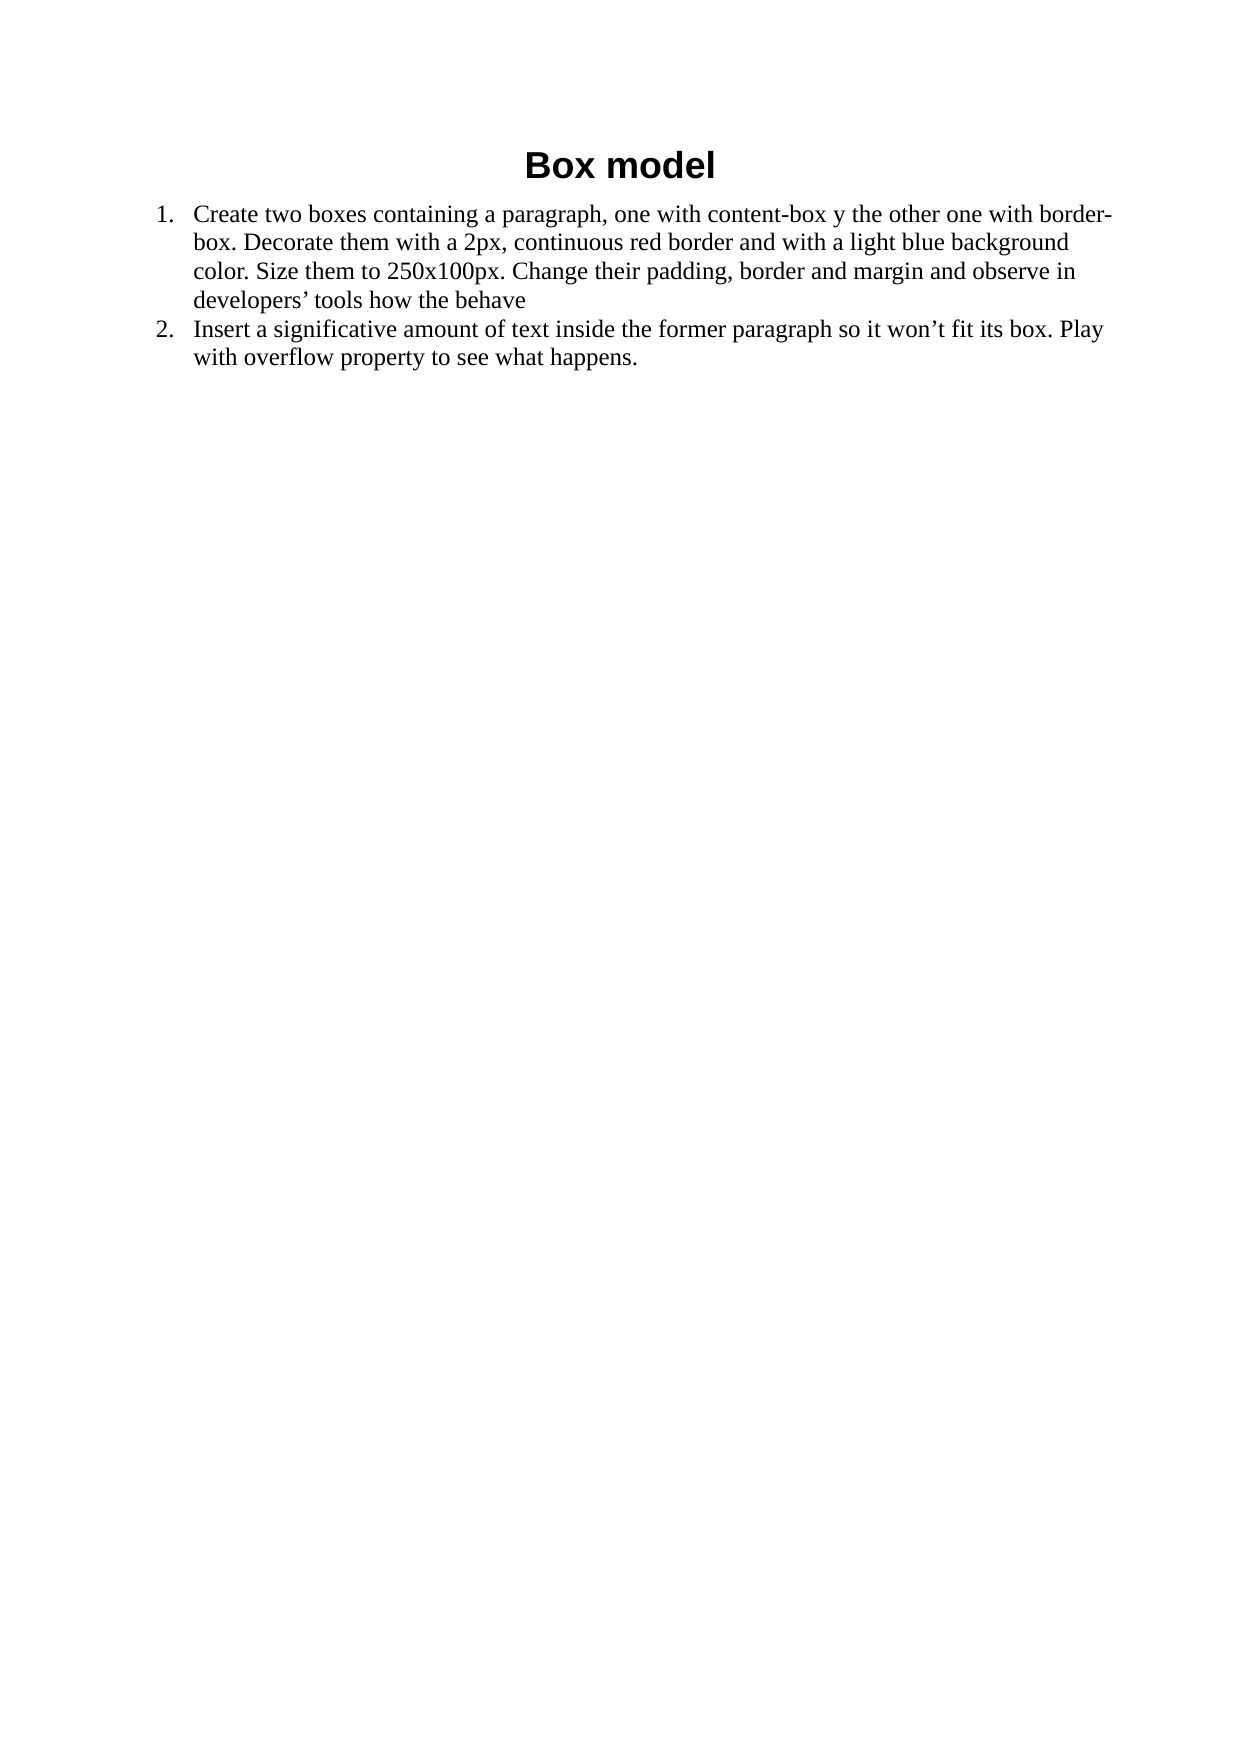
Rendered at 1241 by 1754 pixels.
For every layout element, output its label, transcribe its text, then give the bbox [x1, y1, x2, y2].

subtitle Box model [118, 143, 1122, 186]
list Create two boxes containing a paragraph, one with content-box y the other one with border-box. Decorate them with a 2px, continuous red border and with a light blue background color. Size them to 250x100px. Change their padding, border and margin and observe in developers’ tools how the behave [156, 199, 1122, 314]
list Insert a significative amount of text inside the former paragraph so it won’t fit its box. Play with overflow property to see what happens. [156, 314, 1122, 371]
